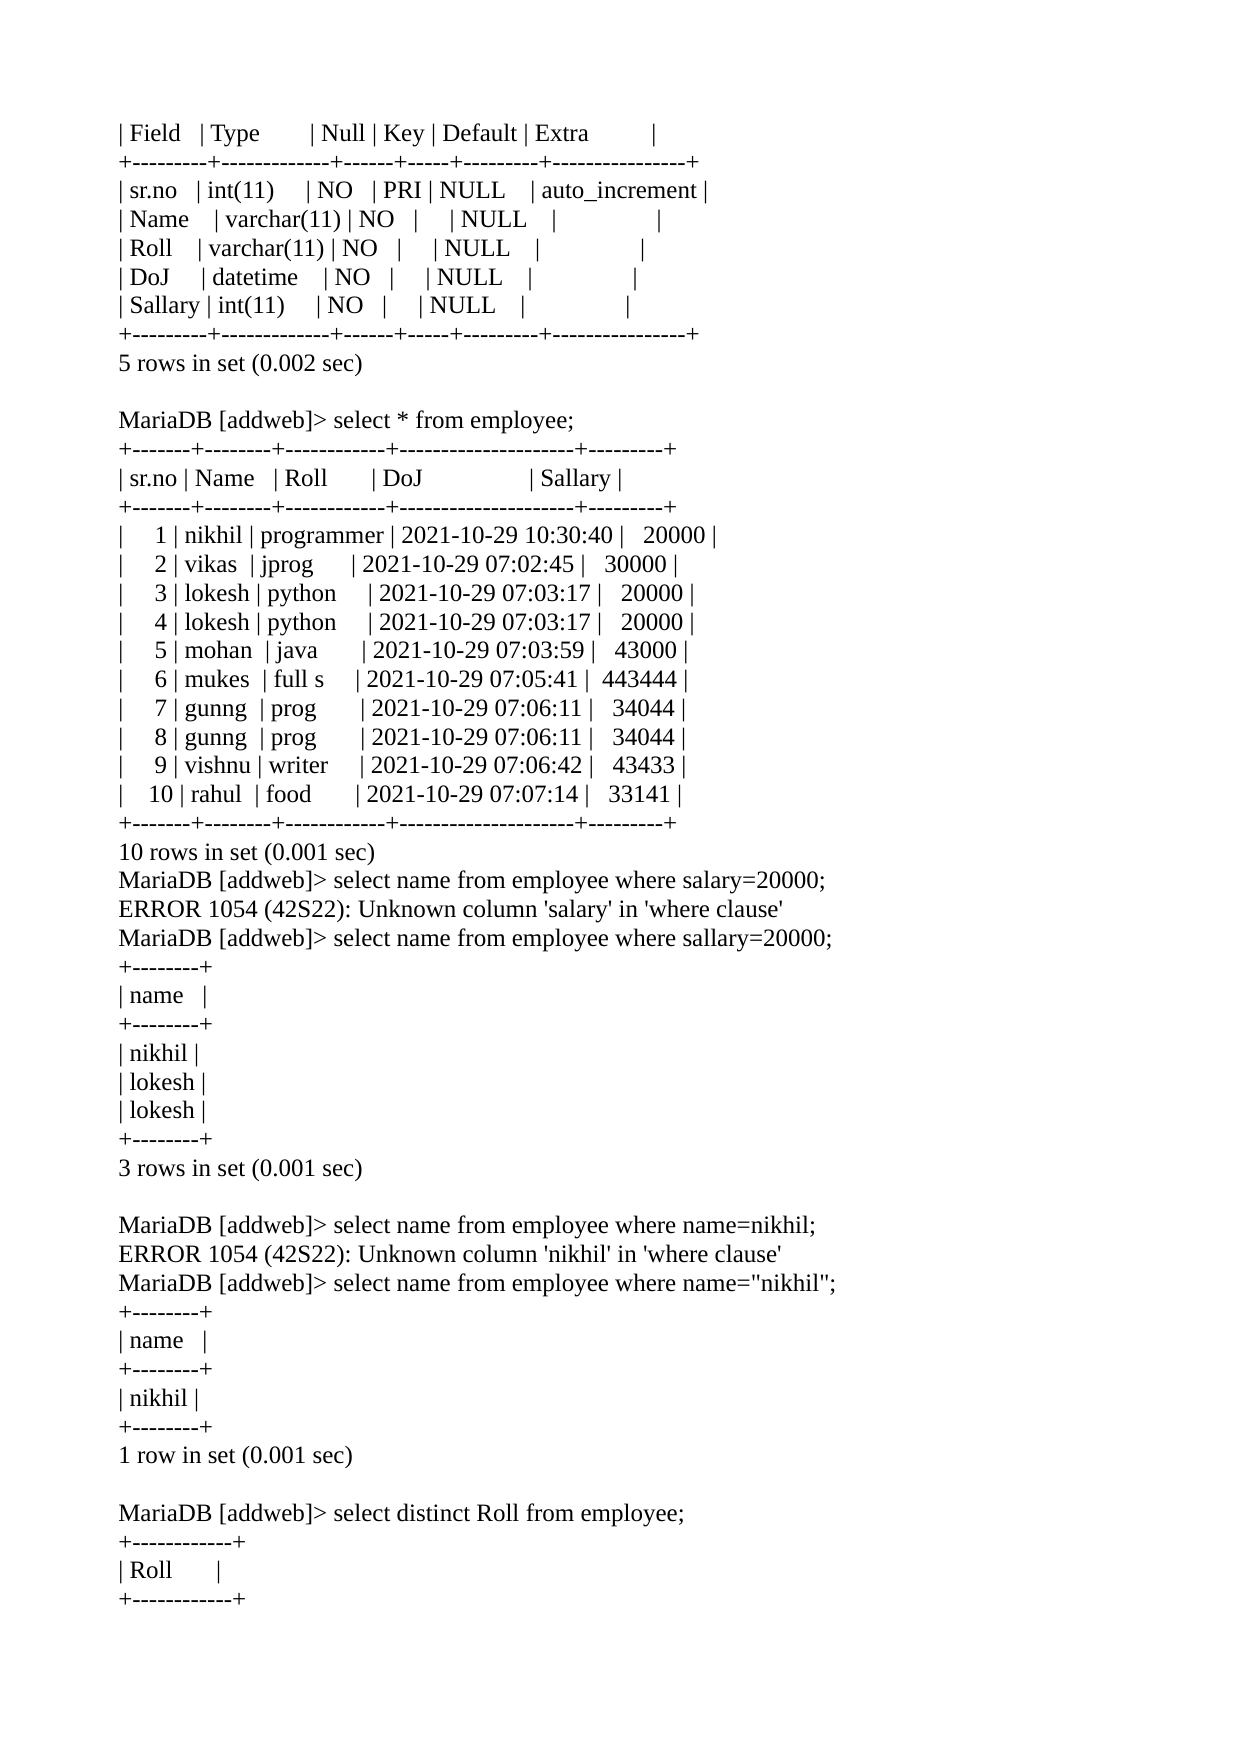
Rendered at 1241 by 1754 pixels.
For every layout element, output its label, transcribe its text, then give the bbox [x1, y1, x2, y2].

text MariaDB [addweb]> select name from employee where name=nikhil; [118, 1211, 1122, 1239]
text | Name | varchar(11) | NO | | NULL | | [118, 204, 1122, 233]
text +--------+ [118, 952, 1122, 981]
text +-------+--------+------------+---------------------+---------+ [118, 434, 1122, 463]
text +--------+ [118, 1009, 1122, 1038]
text MariaDB [addweb]> select name from employee where sallary=20000; [118, 923, 1122, 952]
text ERROR 1054 (42S22): Unknown column 'salary' in 'where clause' [118, 894, 1122, 923]
text | 9 | vishnu | writer | 2021-10-29 07:06:42 | 43433 | [118, 751, 1122, 779]
text | 1 | nikhil | programmer | 2021-10-29 10:30:40 | 20000 | [118, 521, 1122, 549]
text 3 rows in set (0.001 sec) [118, 1153, 1122, 1182]
text | 10 | rahul | food | 2021-10-29 07:07:14 | 33141 | [118, 779, 1122, 808]
text | 5 | mohan | java | 2021-10-29 07:03:59 | 43000 | [118, 636, 1122, 664]
text +-------+--------+------------+---------------------+---------+ [118, 808, 1122, 837]
text MariaDB [addweb]> select name from employee where name="nikhil"; [118, 1268, 1122, 1297]
text 1 row in set (0.001 sec) [118, 1441, 1122, 1469]
text | sr.no | Name | Roll | DoJ | Sallary | [118, 463, 1122, 492]
text | 7 | gunng | prog | 2021-10-29 07:06:11 | 34044 | [118, 693, 1122, 722]
text 5 rows in set (0.002 sec) [118, 348, 1122, 377]
text | name | [118, 1326, 1122, 1354]
text MariaDB [addweb]> select * from employee; [118, 406, 1122, 434]
text | Field | Type | Null | Key | Default | Extra | [118, 118, 1122, 147]
text +--------+ [118, 1297, 1122, 1326]
text +---------+-------------+------+-----+---------+----------------+ [118, 319, 1122, 348]
text +--------+ [118, 1354, 1122, 1383]
text +--------+ [118, 1124, 1122, 1153]
text | lokesh | [118, 1096, 1122, 1124]
text | Sallary | int(11) | NO | | NULL | | [118, 291, 1122, 319]
text MariaDB [addweb]> select name from employee where salary=20000; [118, 866, 1122, 894]
text | 4 | lokesh | python | 2021-10-29 07:03:17 | 20000 | [118, 607, 1122, 636]
text +------------+ [118, 1527, 1122, 1556]
text +-------+--------+------------+---------------------+---------+ [118, 492, 1122, 521]
text | Roll | [118, 1556, 1122, 1584]
text | DoJ | datetime | NO | | NULL | | [118, 262, 1122, 291]
text | 8 | gunng | prog | 2021-10-29 07:06:11 | 34044 | [118, 722, 1122, 751]
text +------------+ [118, 1584, 1122, 1613]
text | Roll | varchar(11) | NO | | NULL | | [118, 233, 1122, 262]
text | lokesh | [118, 1067, 1122, 1096]
text | 3 | lokesh | python | 2021-10-29 07:03:17 | 20000 | [118, 578, 1122, 607]
text +--------+ [118, 1412, 1122, 1441]
text | nikhil | [118, 1038, 1122, 1067]
text | 2 | vikas | jprog | 2021-10-29 07:02:45 | 30000 | [118, 549, 1122, 578]
text | nikhil | [118, 1383, 1122, 1412]
text +---------+-------------+------+-----+---------+----------------+ [118, 147, 1122, 176]
text 10 rows in set (0.001 sec) [118, 837, 1122, 866]
text MariaDB [addweb]> select distinct Roll from employee; [118, 1498, 1122, 1527]
text | name | [118, 981, 1122, 1009]
text ERROR 1054 (42S22): Unknown column 'nikhil' in 'where clause' [118, 1239, 1122, 1268]
text | 6 | mukes | full s | 2021-10-29 07:05:41 | 443444 | [118, 664, 1122, 693]
text | sr.no | int(11) | NO | PRI | NULL | auto_increment | [118, 176, 1122, 204]
